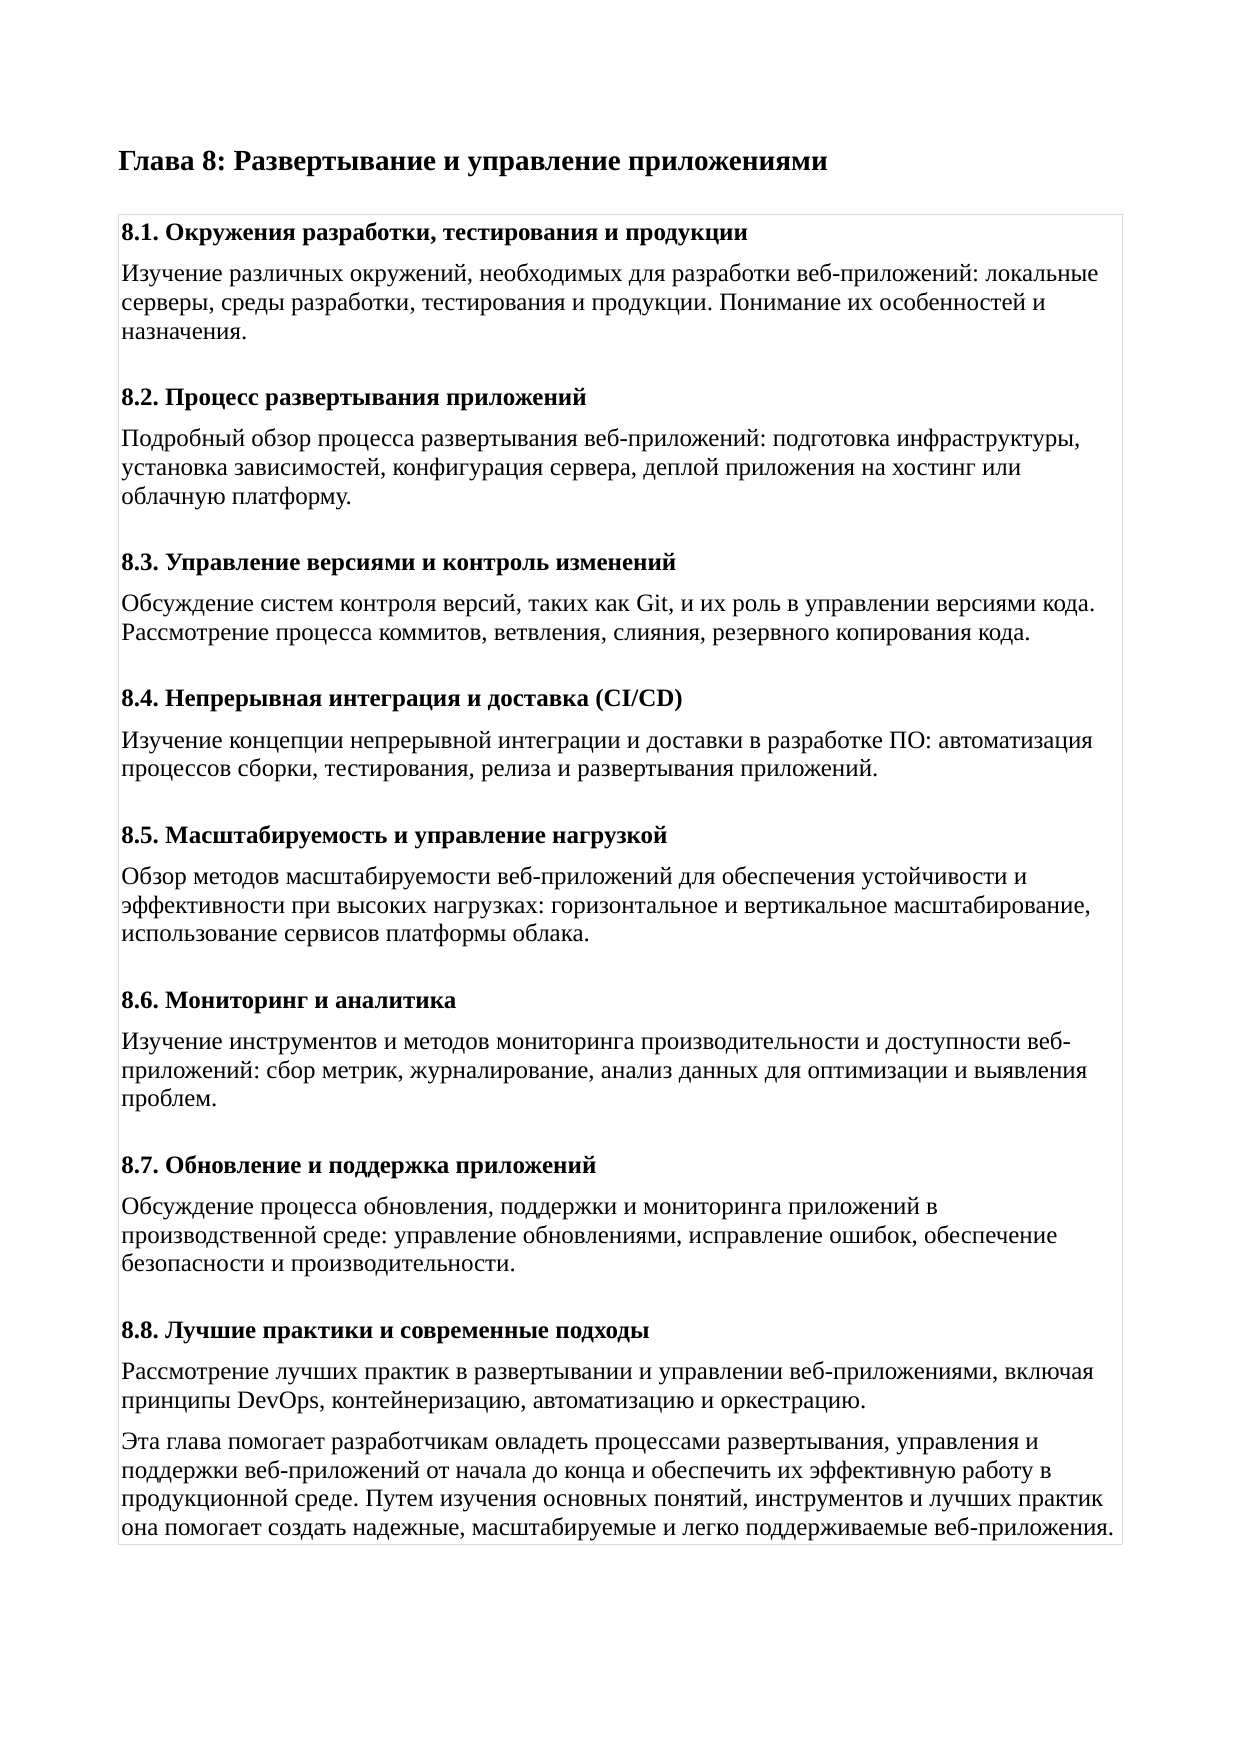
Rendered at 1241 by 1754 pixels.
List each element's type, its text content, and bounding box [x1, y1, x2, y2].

subtitle 8.5. Масштабируемость и управление нагрузкой [119, 817, 1122, 848]
text Обсуждение систем контроля версий, таких как Git, и их роль в управлении версиями кода. Рассмотрение процесса коммитов, ветвления, слияния, резервного копирования кода. [119, 585, 1122, 646]
subtitle 8.3. Управление версиями и контроль изменений [119, 544, 1122, 576]
text Эта глава помогает разработчикам овладеть процессами развертывания, управления и поддержки веб-приложений от начала до конца и обеспечить их эффективную работу в продукционной среде. Путем изучения основных понятий, инструментов и лучших практик она помогает создать надежные, масштабируемые и легко поддерживаемые веб-приложения. [119, 1423, 1122, 1544]
subtitle 8.4. Непрерывная интеграция и доставка (CI/CD) [119, 680, 1122, 712]
text Подробный обзор процесса развертывания веб-приложений: подготовка инфраструктуры, установка зависимостей, конфигурация сервера, деплой приложения на хостинг или облачную платформу. [119, 420, 1122, 510]
subtitle 8.1. Окружения разработки, тестирования и продукции [119, 215, 1122, 246]
subtitle 8.7. Обновление и поддержка приложений [119, 1147, 1122, 1178]
text Изучение концепции непрерывной интеграции и доставки в разработке ПО: автоматизация процессов сборки, тестирования, релиза и развертывания приложений. [119, 722, 1122, 782]
subtitle 8.6. Мониторинг и аналитика [119, 982, 1122, 1013]
text Изучение инструментов и методов мониторинга производительности и доступности веб-приложений: сбор метрик, журналирование, анализ данных для оптимизации и выявления проблем. [119, 1023, 1122, 1112]
text Обзор методов масштабируемости веб-приложений для обеспечения устойчивости и эффективности при высоких нагрузках: горизонтальное и вертикальное масштабирование, использование сервисов платформы облака. [119, 858, 1122, 947]
text Изучение различных окружений, необходимых для разработки веб-приложений: локальные серверы, среды разработки, тестирования и продукции. Понимание их особенностей и назначения. [119, 255, 1122, 345]
text Рассмотрение лучших практик в развертывании и управлении веб-приложениями, включая принципы DevOps, контейнеризацию, автоматизацию и оркестрацию. [119, 1353, 1122, 1413]
text Обсуждение процесса обновления, поддержки и мониторинга приложений в производственной среде: управление обновлениями, исправление ошибок, обеспечение безопасности и производительности. [119, 1188, 1122, 1277]
subtitle Глава 8: Развертывание и управление приложениями [118, 143, 1122, 177]
subtitle 8.8. Лучшие практики и современные подходы [119, 1312, 1122, 1343]
subtitle 8.2. Процесс развертывания приложений [119, 379, 1122, 411]
